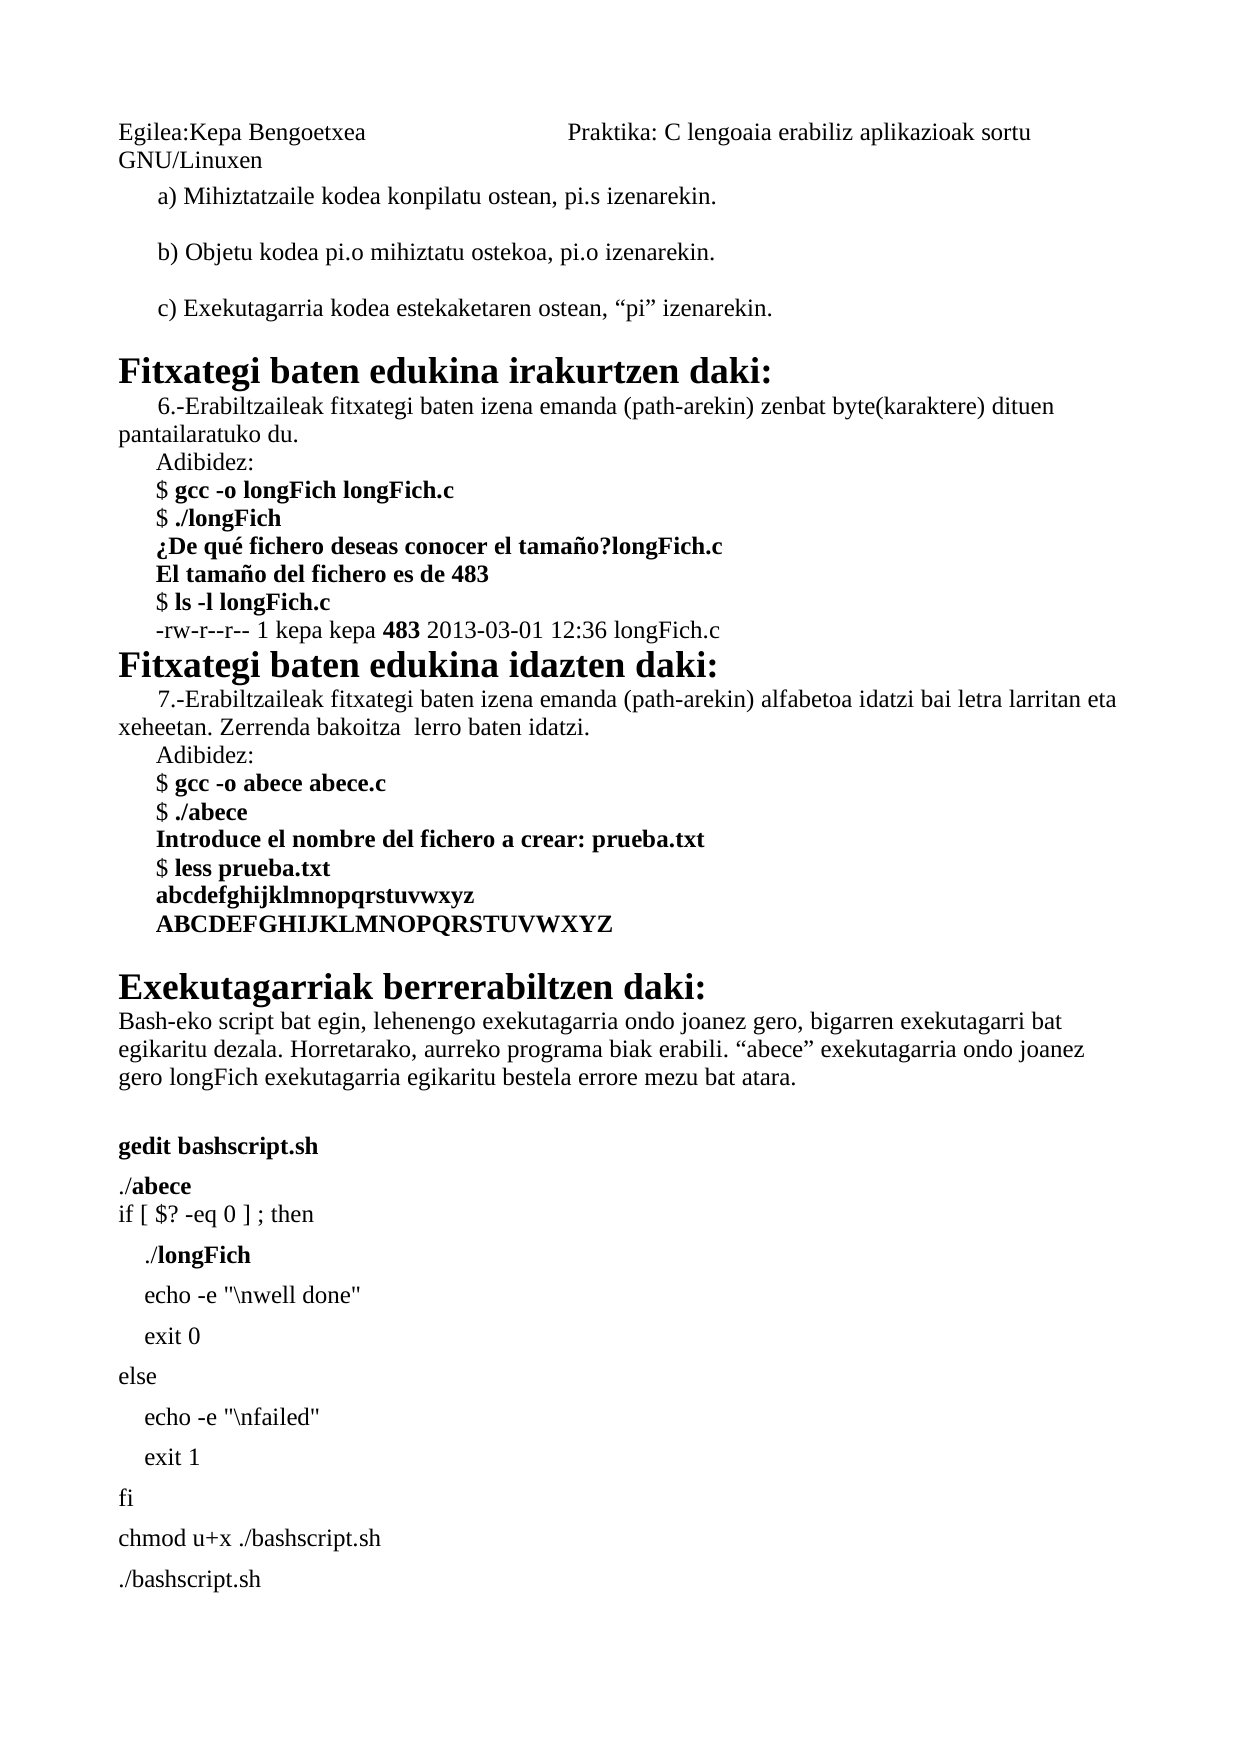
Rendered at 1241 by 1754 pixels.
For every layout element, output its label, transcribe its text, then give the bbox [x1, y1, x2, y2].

text echo -e "\nwell done" [118, 1281, 1122, 1309]
subtitle Exekutagarriak berrerabiltzen daki: [118, 966, 1122, 1007]
text Adibidez: [156, 448, 1122, 476]
text c) Exekutagarria kodea estekaketaren ostean, “pi” izenarekin. [118, 294, 1122, 322]
text fi [118, 1484, 1122, 1512]
text b) Objetu kodea pi.o mihiztatu ostekoa, pi.o izenarekin. [118, 238, 1122, 266]
text chmod u+x ./bashscript.sh [118, 1524, 1122, 1552]
text abcdefghijklmnopqrstuvwxyz [156, 881, 1122, 909]
text -rw-r--r-- 1 kepa kepa 483 2013-03-01 12:36 longFich.c [156, 616, 1122, 644]
text 7.-Erabiltzaileak fitxategi baten izena emanda (path-arekin) alfabetoa idatzi bai letra larritan eta xeheetan. Zerrenda bakoitza lerro baten idatzi. [118, 685, 1122, 741]
text El tamaño del fichero es de 483 [156, 560, 1122, 588]
text $ ./abece [156, 797, 1122, 825]
text a) Mihiztatzaile kodea konpilatu ostean, pi.s izenarekin. [118, 182, 1122, 210]
text ./longFich [118, 1241, 1122, 1269]
text gedit bashscript.sh [118, 1132, 1122, 1159]
subtitle Fitxategi baten edukina irakurtzen daki: [118, 350, 1122, 392]
text $ gcc -o abece abece.c [156, 769, 1122, 797]
text ¿De qué fichero deseas conocer el tamaño?longFich.c [156, 532, 1122, 560]
text if [ $? -eq 0 ] ; then [118, 1200, 1122, 1228]
text exit 0 [118, 1322, 1122, 1350]
text ABCDEFGHIJKLMNOPQRSTUVWXYZ [156, 909, 1122, 937]
subtitle Fitxategi baten edukina idazten daki: [118, 644, 1122, 685]
text echo -e "\nfailed" [118, 1403, 1122, 1431]
text $ less prueba.txt [156, 853, 1122, 881]
text $ ls -l longFich.c [156, 588, 1122, 616]
text Introduce el nombre del fichero a crear: prueba.txt [156, 825, 1122, 853]
text 6.-Erabiltzaileak fitxategi baten izena emanda (path-arekin) zenbat byte(karaktere) dituen pantailaratuko du. [118, 392, 1122, 448]
text Adibidez: [156, 741, 1122, 769]
text $ gcc -o longFich longFich.c [156, 476, 1122, 504]
subtitle Bash-eko script bat egin, lehenengo exekutagarria ondo joanez gero, bigarren exekutagarri bat egikaritu dezala. Horretarako, aurreko programa biak erabili. “abece” exekutagarria ondo joanez gero longFich exekutagarria egikaritu bestela errore mezu bat atara. [118, 1007, 1122, 1091]
text ./bashscript.sh [118, 1565, 1122, 1593]
text exit 1 [118, 1443, 1122, 1471]
text $ ./longFich [156, 504, 1122, 532]
text else [118, 1362, 1122, 1390]
subtitle ./abece [118, 1172, 1122, 1200]
